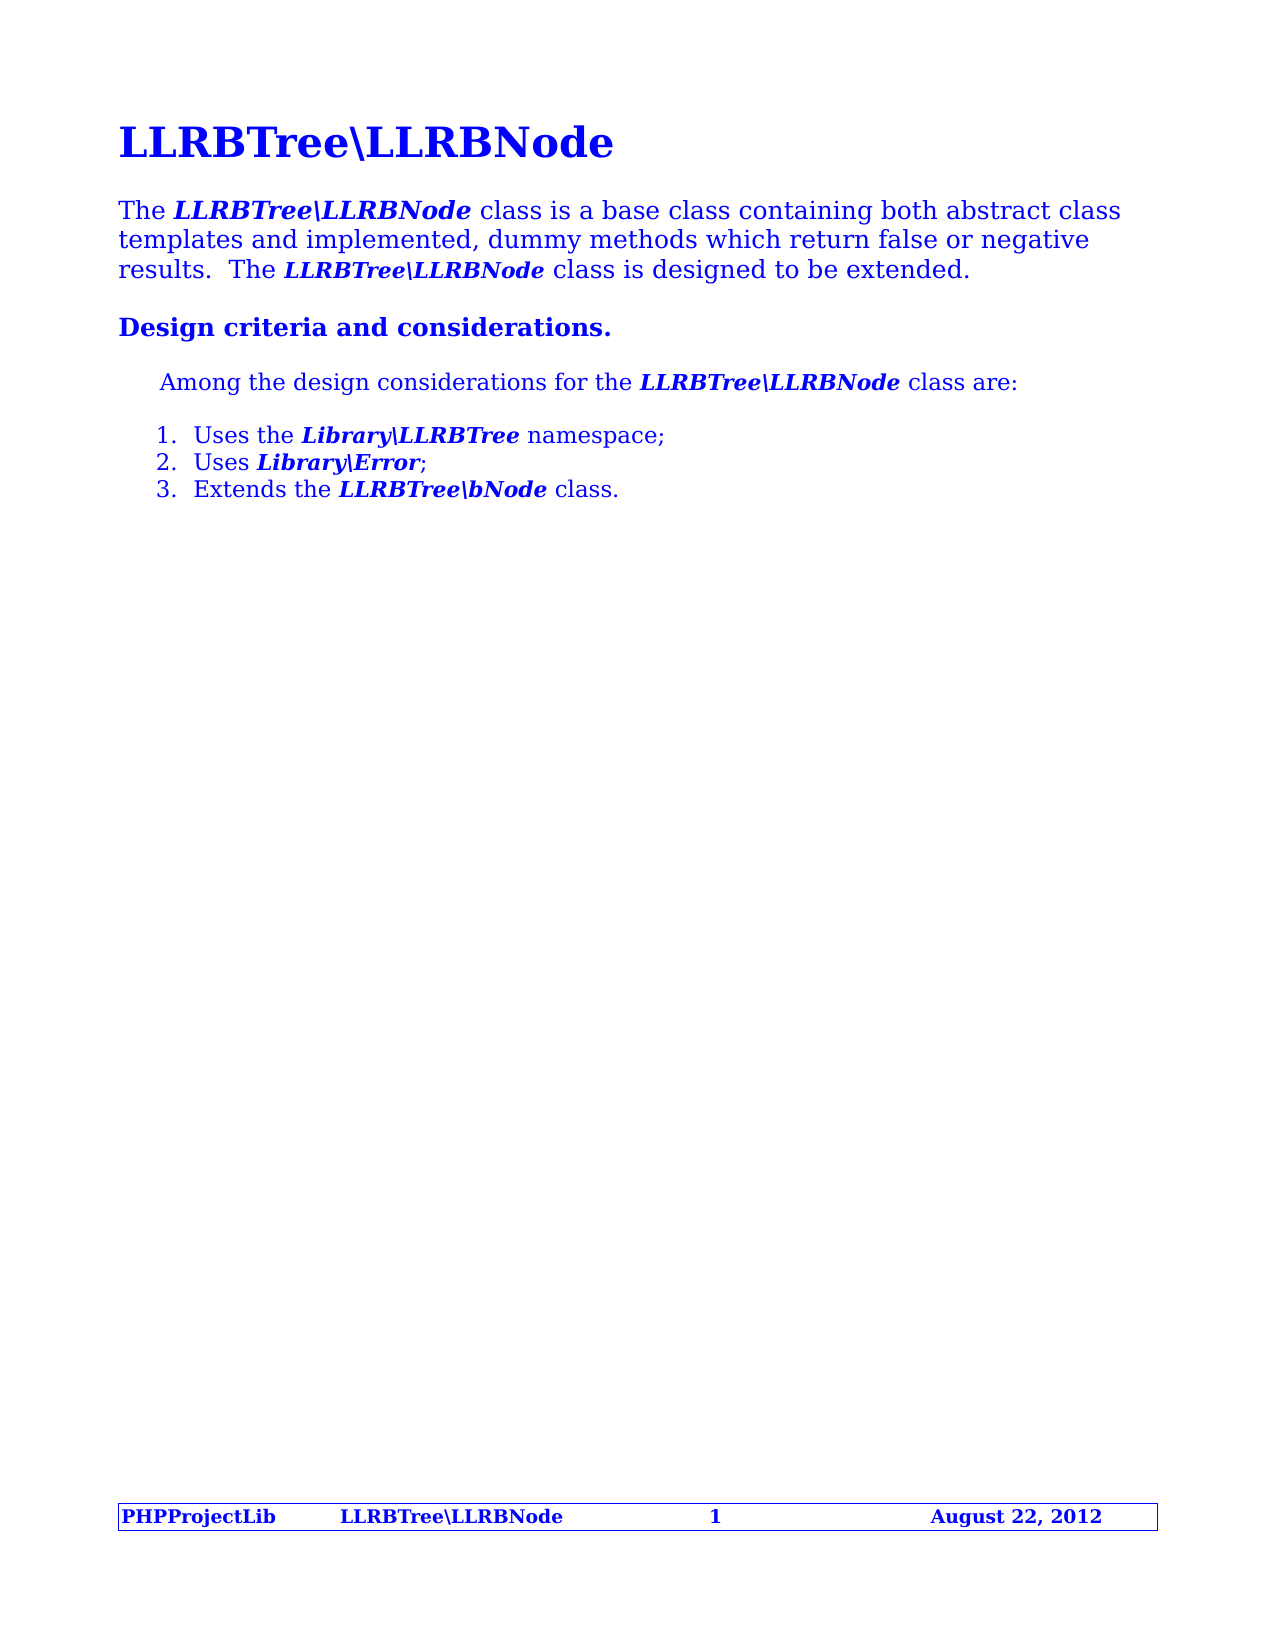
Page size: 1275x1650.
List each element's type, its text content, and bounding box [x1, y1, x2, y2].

list Uses the Library\LLRBTree namespace; [156, 422, 1157, 449]
list Extends the LLRBTree\bNode class. [156, 476, 1157, 502]
title LLRBTree\LLRBNode [118, 118, 1157, 167]
text Among the design considerations for the LLRBTree\LLRBNode class are: [159, 369, 1157, 396]
list Uses Library\Error; [156, 449, 1157, 476]
title Design criteria and considerations. [118, 313, 1157, 342]
text The LLRBTree\LLRBNode class is a base class containing both abstract class templates and implemented, dummy methods which return false or negative results. The LLRBTree\LLRBNode class is designed to be extended. [118, 196, 1157, 284]
